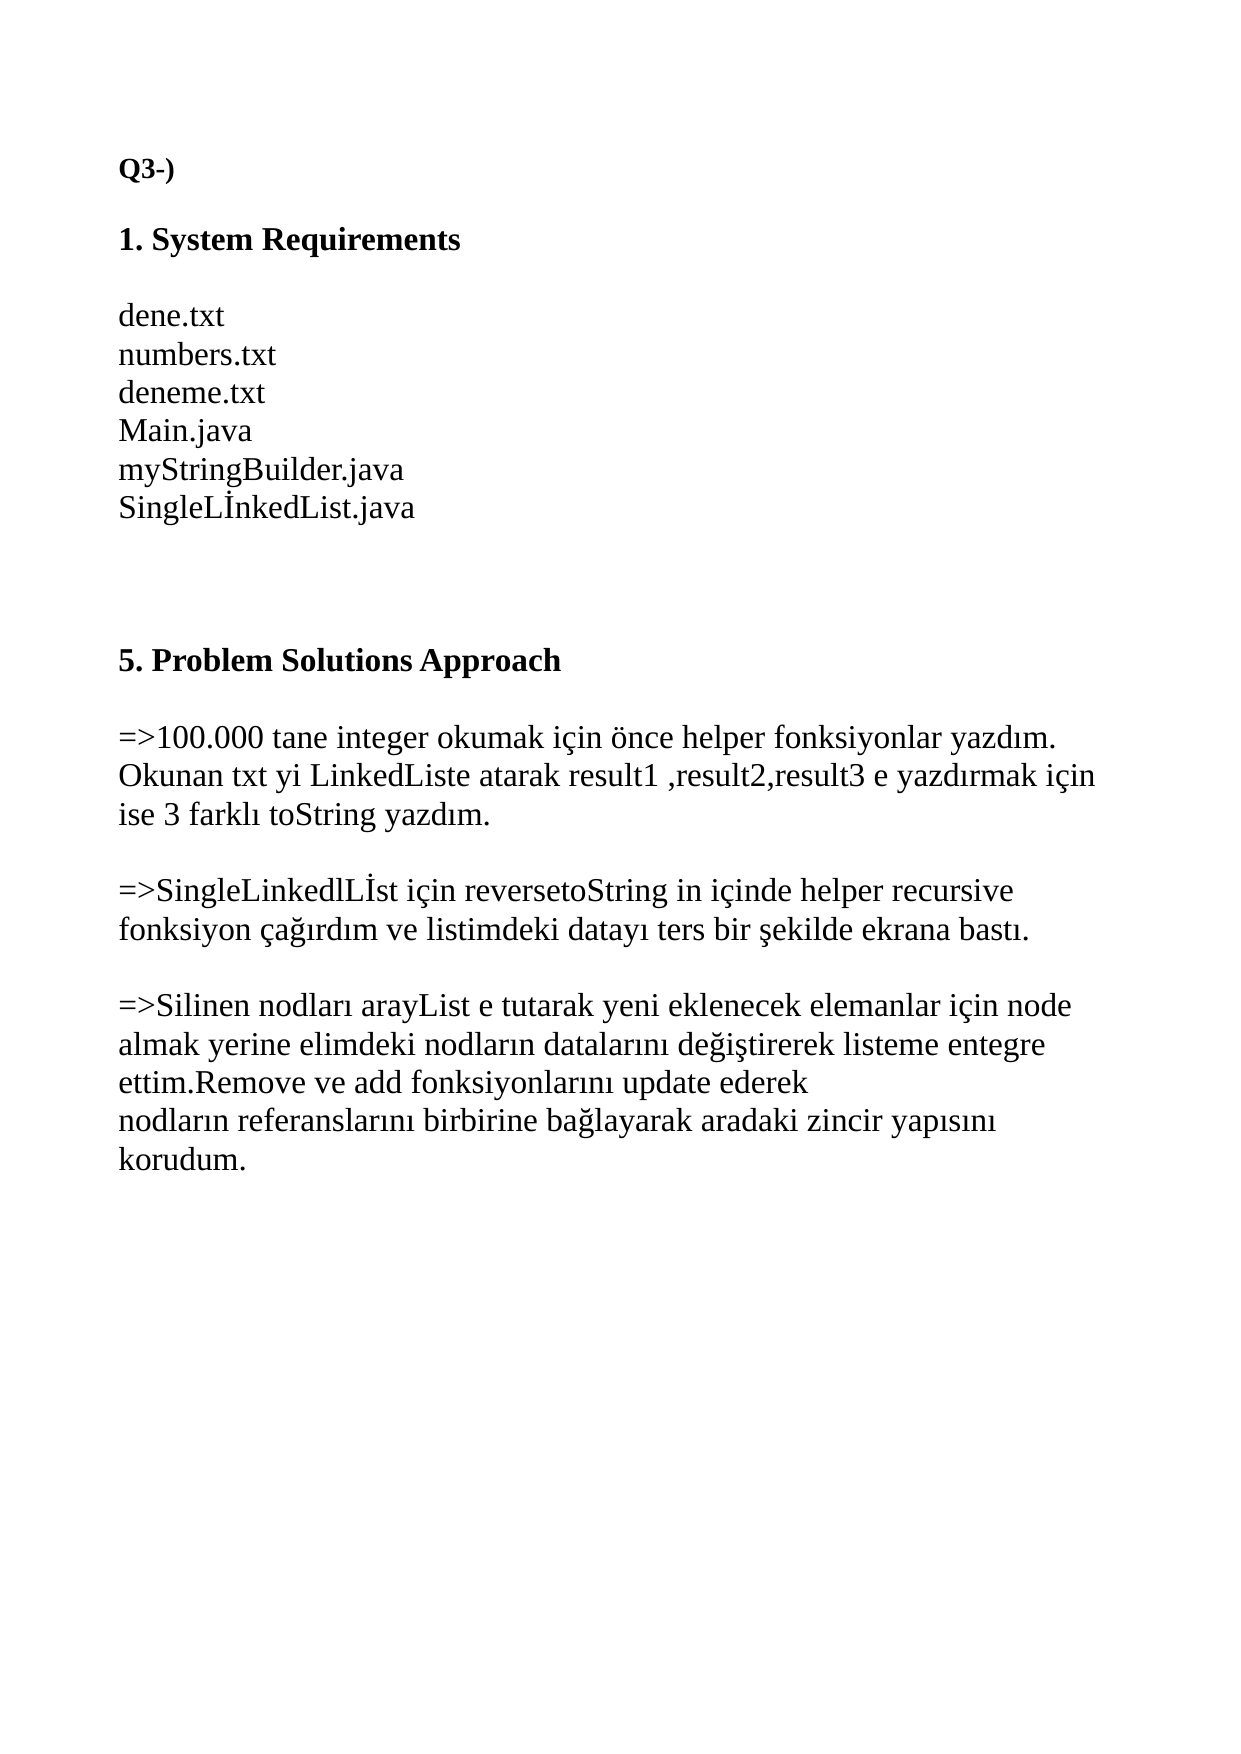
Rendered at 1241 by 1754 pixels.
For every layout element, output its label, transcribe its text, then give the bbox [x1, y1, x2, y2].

text Main.java [118, 410, 1122, 449]
text numbers.txt [118, 334, 1122, 372]
text dene.txt [118, 295, 1122, 334]
text 5. Problem Solutions Approach [118, 640, 1122, 679]
text myStringBuilder.java [118, 449, 1122, 487]
text =>Silinen nodları arayList e tutarak yeni eklenecek elemanlar için node almak yerine elimdeki nodların datalarını değiştirerek listeme entegre ettim.Remove ve add fonksiyonlarını update ederek [118, 985, 1122, 1100]
text 1. System Requirements [118, 219, 1122, 257]
text SingleLİnkedList.java [118, 487, 1122, 525]
text Q3-) [118, 152, 1122, 185]
text deneme.txt [118, 372, 1122, 410]
text =>SingleLinkedlLİst için reversetoString in içinde helper recursive fonksiyon çağırdım ve listimdeki datayı ters bir şekilde ekrana bastı. [118, 870, 1122, 947]
text nodların referanslarını birbirine bağlayarak aradaki zincir yapısını korudum. [118, 1100, 1122, 1177]
text =>100.000 tane integer okumak için önce helper fonksiyonlar yazdım. [118, 717, 1122, 755]
text Okunan txt yi LinkedListe atarak result1 ,result2,result3 e yazdırmak için ise 3 farklı toString yazdım. [118, 755, 1122, 832]
